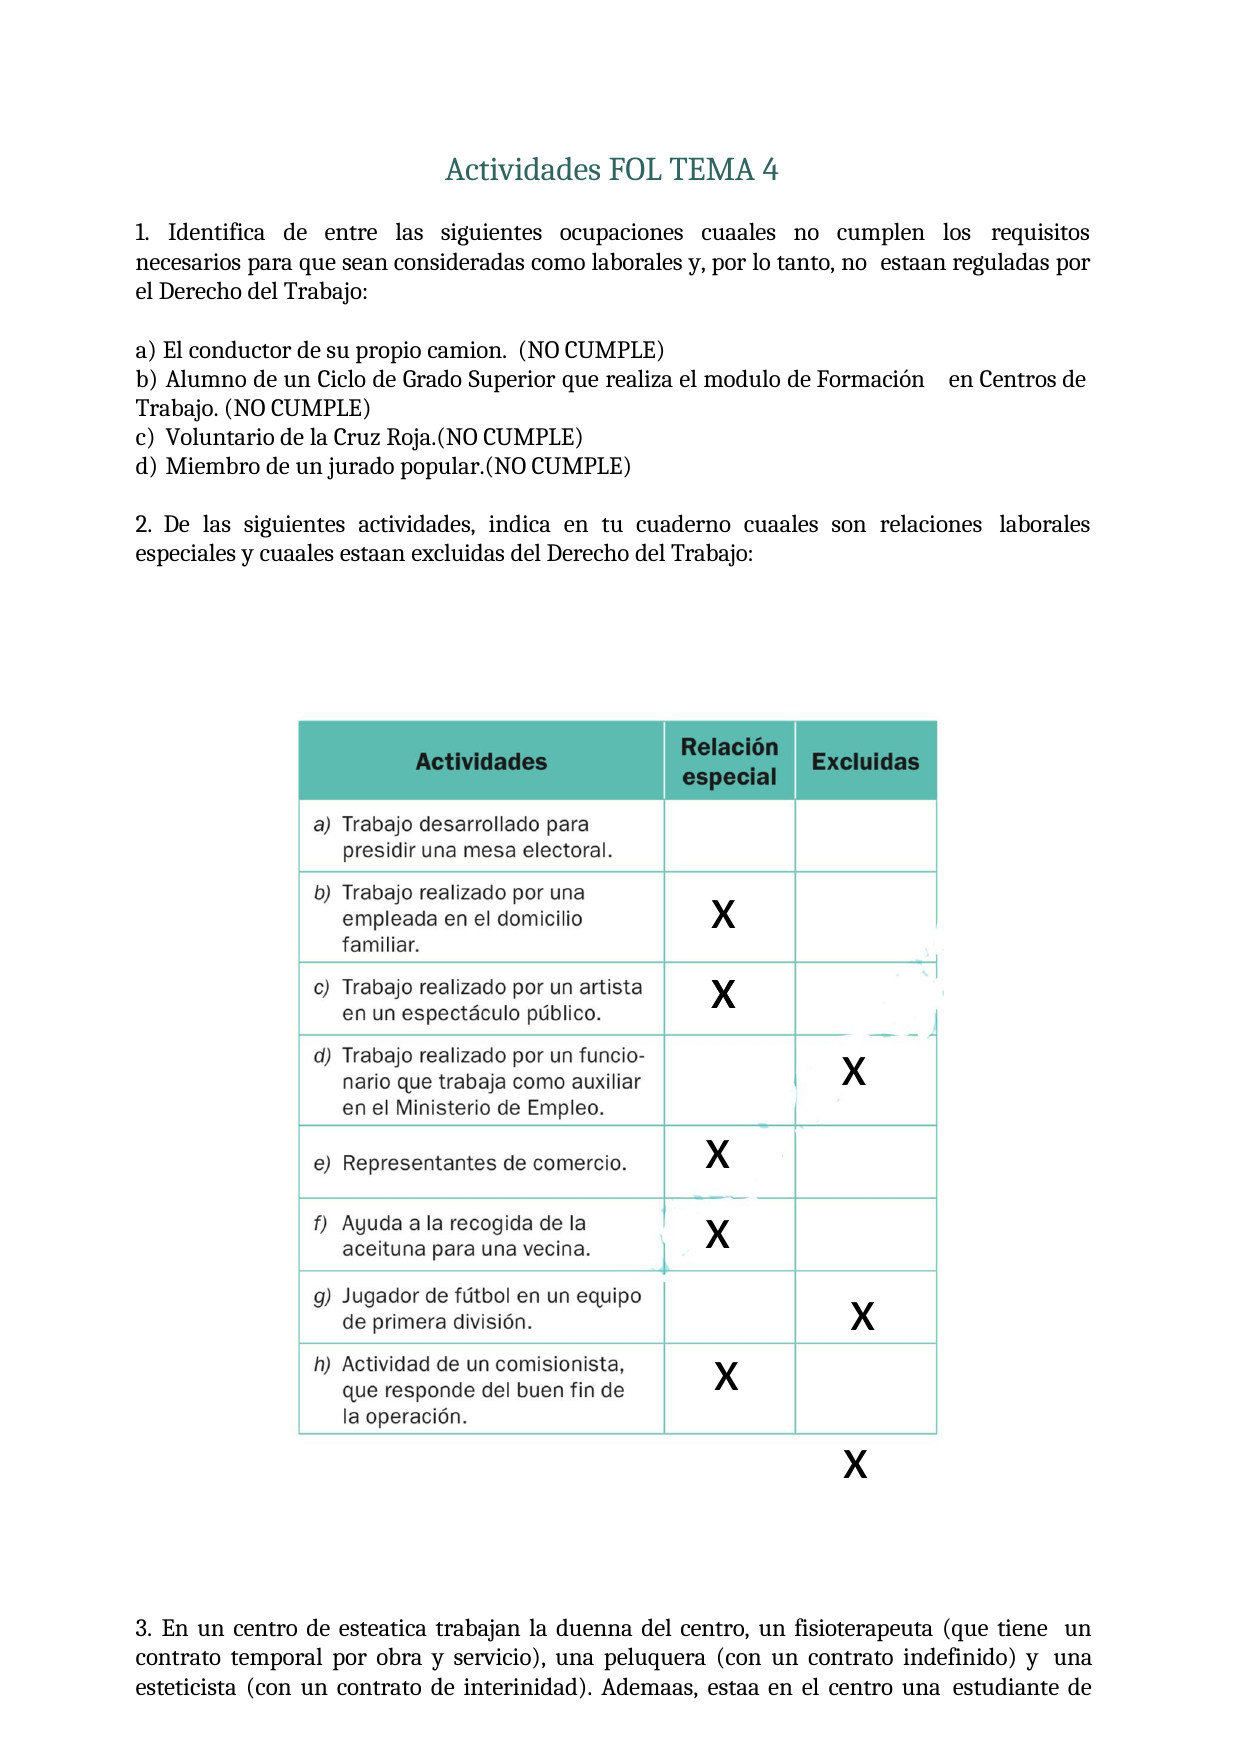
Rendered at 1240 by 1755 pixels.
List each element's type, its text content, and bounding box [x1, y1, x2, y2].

list En un centro de esteatica trabajan la duenna del centro, un fisioterapeuta (que tiene un contrato temporal por obra y servicio), una peluquera (con un contrato indefinido) y una esteticista (con un contrato de interinidad). Ademaas, estaa en el centro una estudiante de [135, 1613, 1093, 1701]
list De las siguientes actividades, indica en tu cuaderno cuaales son relaciones laborales especiales y cuaales estaan excluidas del Derecho del Trabajo: [135, 509, 1091, 567]
list Voluntario de la Cruz Roja.(NO CUMPLE) [135, 423, 1091, 452]
text Actividades FOL TEMA 4 [445, 149, 1092, 188]
list El conductor de su propio camion. (NO CUMPLE) [135, 335, 1104, 364]
list Identifica de entre las siguientes ocupaciones cuaales no cumplen los requisitos necesarios para que sean consideradas como laborales y, por lo tanto, no estaan reguladas por el Derecho del Trabajo: [135, 217, 1092, 305]
list Alumno de un Ciclo de Grado Superior que realiza el modulo de Formación en Centros de Trabajo. (NO CUMPLE) [135, 364, 1091, 423]
list Miembro de un jurado popular.(NO CUMPLE) [135, 452, 1091, 480]
picture [291, 711, 944, 1449]
